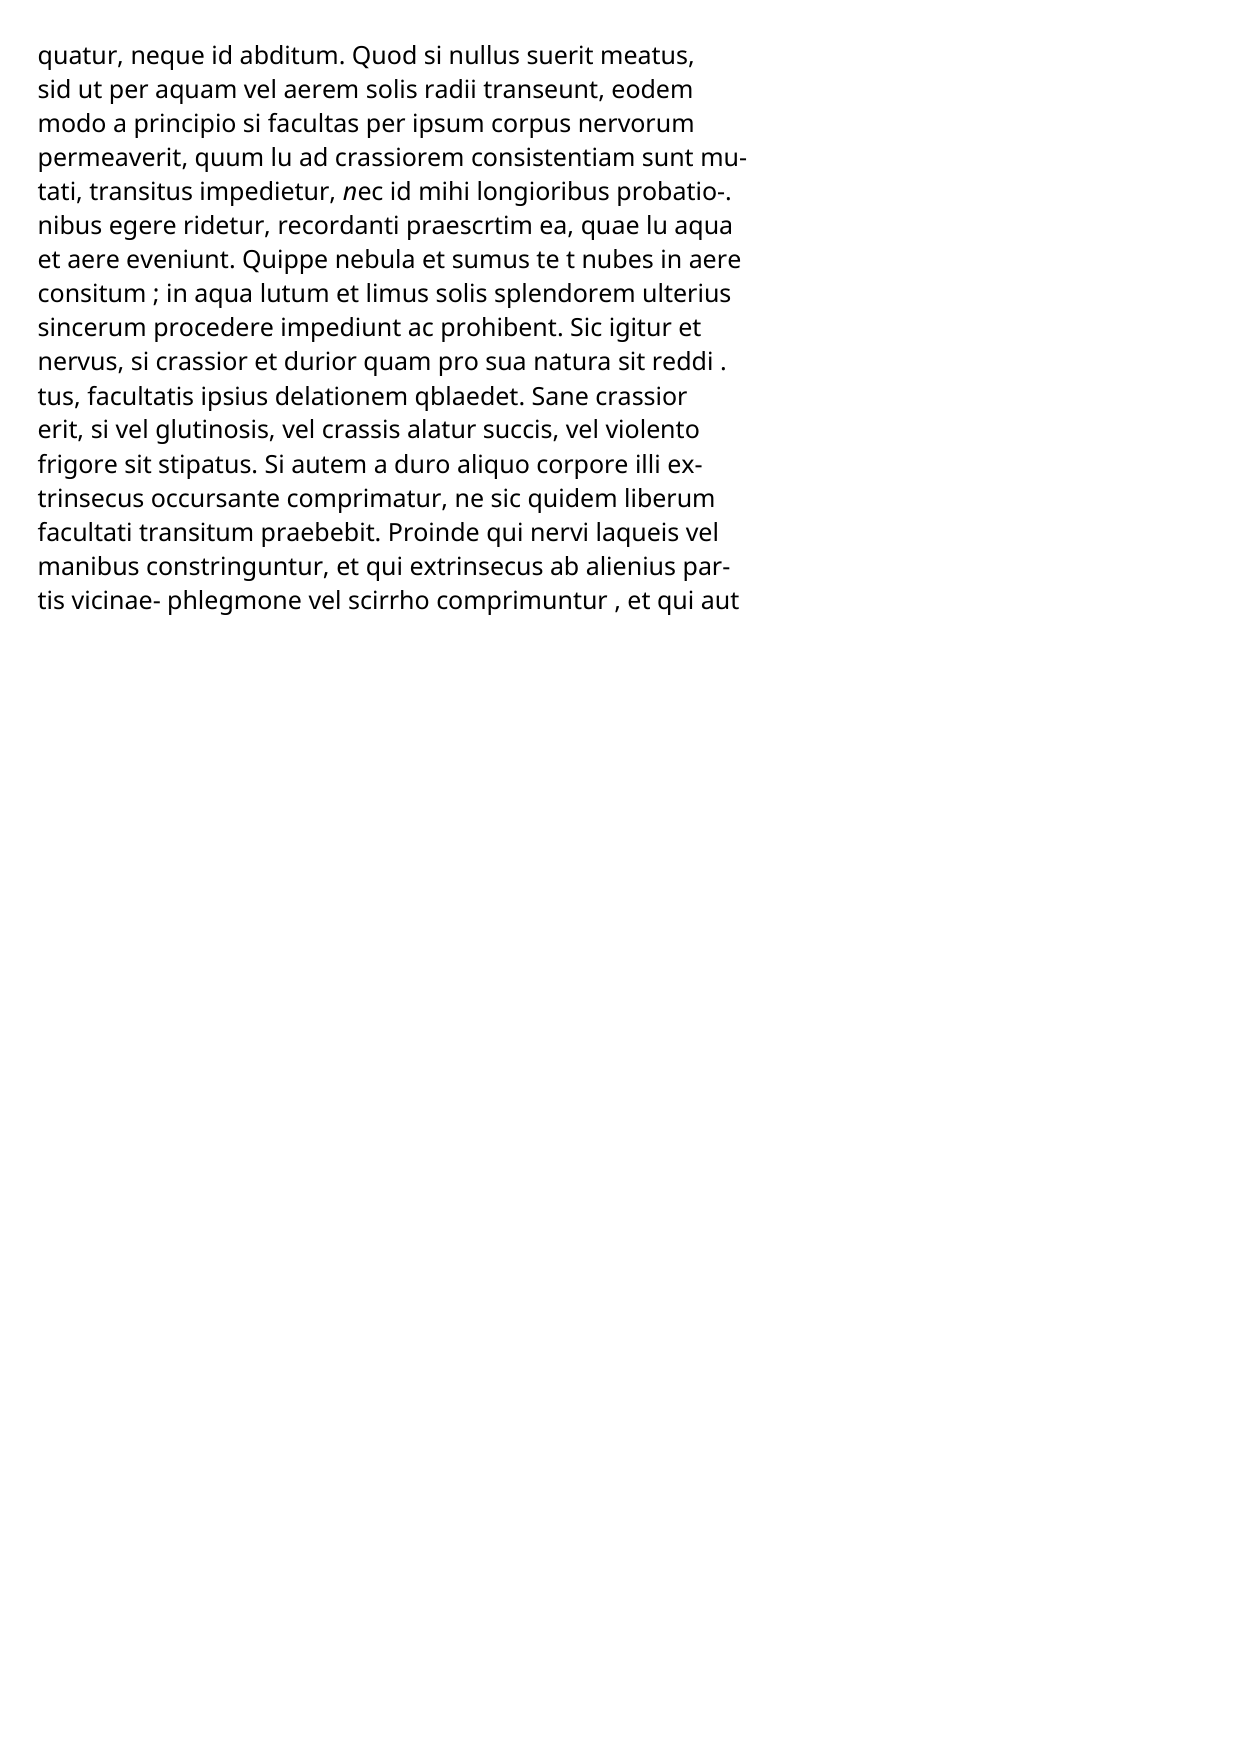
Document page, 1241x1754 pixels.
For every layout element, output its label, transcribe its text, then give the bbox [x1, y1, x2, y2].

text quatur, neque id abditum. Quod si nullus suerit meatus, sid ut per aquam vel aerem solis radii transeunt, eodem modo a principio si facultas per ipsum corpus nervorum permeaverit, quum lu ad crassiorem consistentiam sunt mu- tati, transitus impedietur, nec id mihi longioribus probatio-. nibus egere ridetur, recordanti praescrtim ea, quae lu aqua et aere eveniunt. Quippe nebula et sumus te t nubes in aere consitum ; in aqua lutum et limus solis splendorem ulterius sincerum procedere impediunt ac prohibent. Sic igitur et nervus, si crassior et durior quam pro sua natura sit reddi . tus, facultatis ipsius delationem qblaedet. Sane crassior erit, si vel glutinosis, vel crassis alatur succis, vel violento frigore sit stipatus. Si autem a duro aliquo corpore illi ex- trinsecus occursante comprimatur, ne sic quidem liberum facultati transitum praebebit. Proinde qui nervi laqueis vel manibus constringuntur, et qui extrinsecus ab alienius par- tis vicinae- phlegmone vel scirrho comprimuntur , et qui aut [37, 37, 1203, 617]
